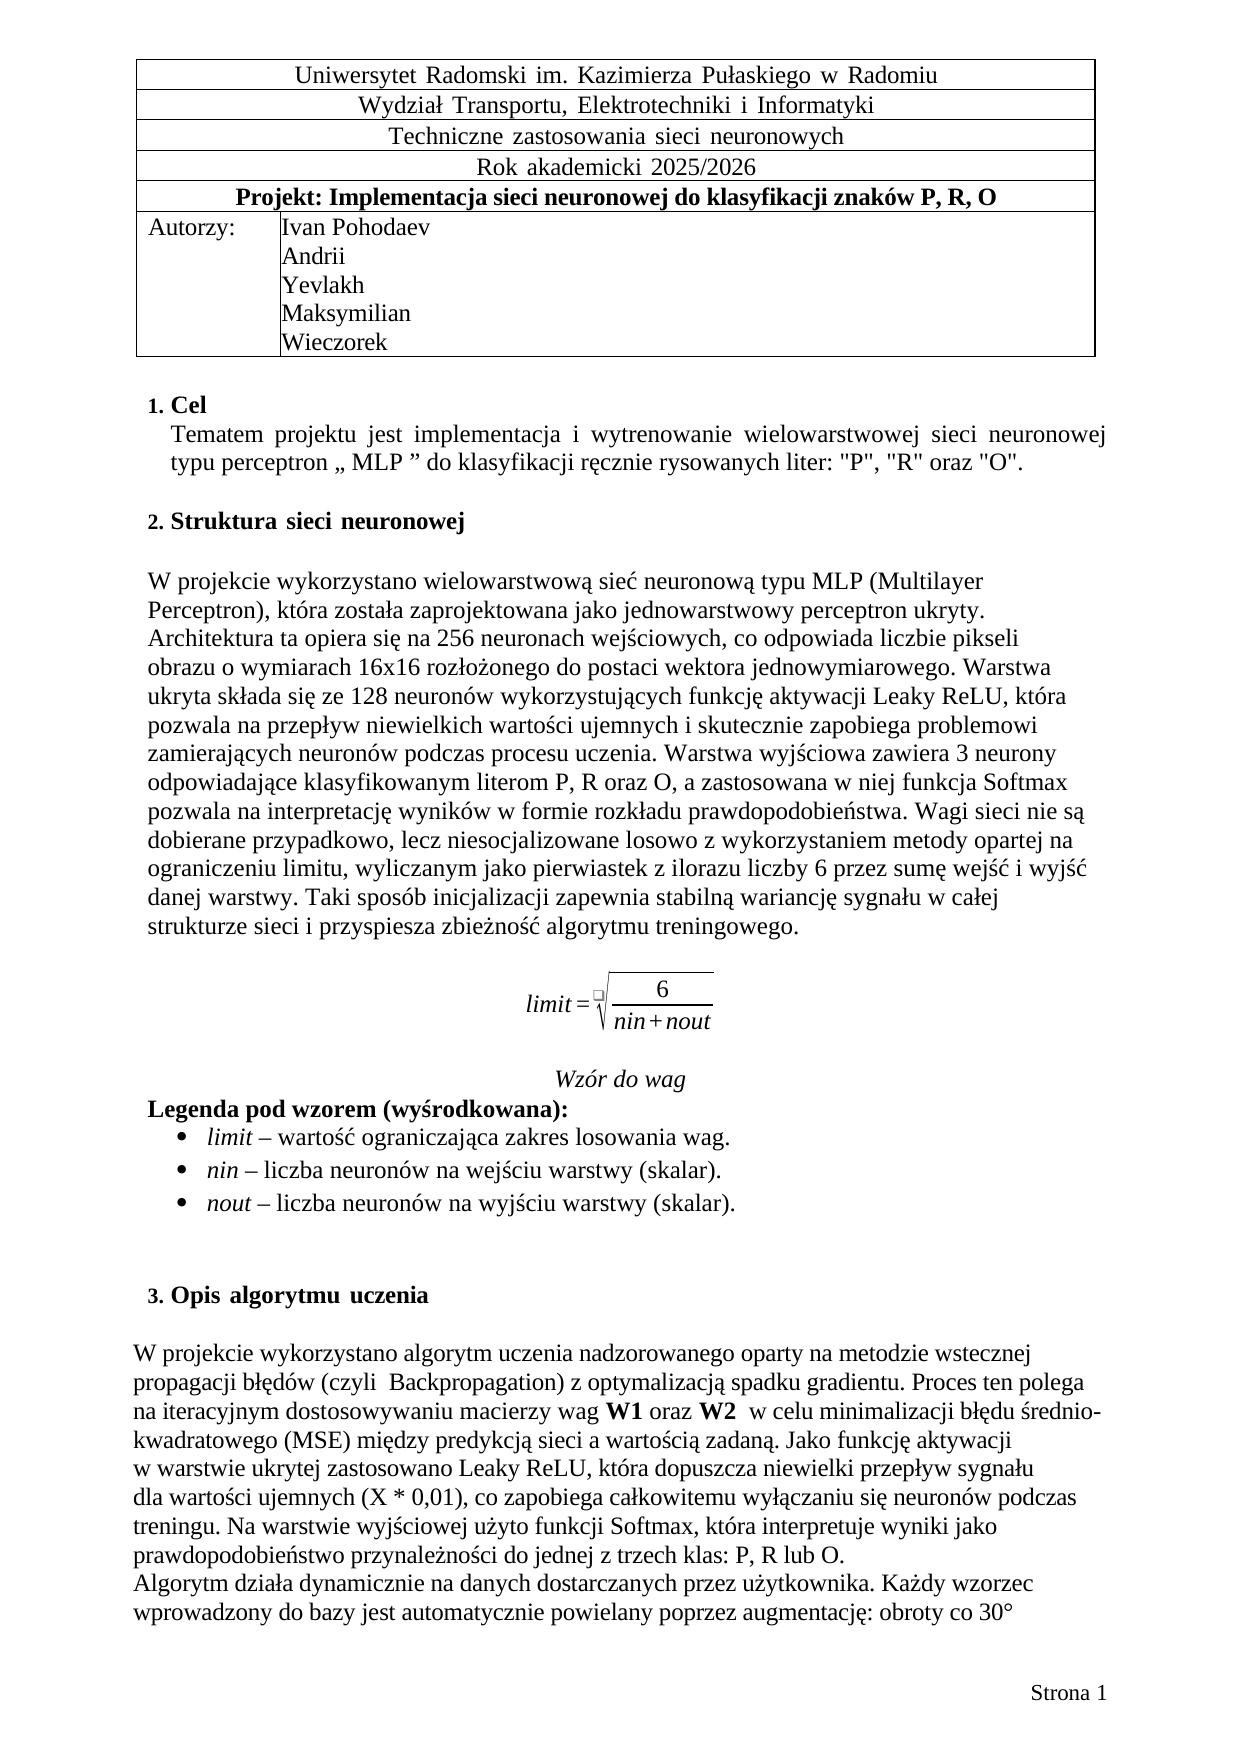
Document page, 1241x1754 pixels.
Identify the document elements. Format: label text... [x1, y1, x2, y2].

list Opis algorytmu uczenia [147, 1280, 1107, 1308]
table_cell Techniczne zastosowania sieci neuronowych [137, 120, 1094, 150]
table_cell Wydział Transportu, Elektrotechniki i Informatyki [137, 90, 1094, 119]
list nout – liczba neuronów na wyjściu warstwy (skalar). [177, 1188, 1107, 1217]
text Wzór do wag [147, 1064, 1093, 1093]
list nin – liczba neuronów na wejściu warstwy (skalar). [177, 1155, 1107, 1184]
text Legenda pod wzorem (wyśrodkowana): [147, 1094, 1093, 1122]
text Algorytm działa dynamicznie na danych dostarczanych przez użytkownika. Każdy wzorzec wprowadzony do bazy jest automatycznie powielany poprzez augmentację: obroty co 30° [133, 1568, 1107, 1626]
list Cel [147, 390, 1107, 419]
text W projekcie wykorzystano algorytm uczenia nadzorowanego oparty na metodzie wstecznej propagacji błędów (czyli Backpropagation) z optymalizacją spadku gradientu. Proces ten polega na iteracyjnym dostosowywaniu macierzy wag W1 oraz W2 w celu minimalizacji błędu średnio-kwadratowego (MSE) między predykcją sieci a wartością zadaną. Jako funkcję aktywacji w warstwie ukrytej zastosowano Leaky ReLU, która dopuszcza niewielki przepływ sygnału dla wartości ujemnych (X * 0,01), co zapobiega całkowitemu wyłączaniu się neuronów podczas treningu. Na warstwie wyjściowej użyto funkcji Softmax, która interpretuje wyniki jako prawdopodobieństwo przynależności do jednej z trzech klas: P, R lub O. [133, 1338, 1107, 1568]
list Tematem projektu jest implementacja i wytrenowanie wielowarstwowej sieci neuronowej typu perceptron „ MLP ” do klasyfikacji ręcznie rysowanych liter: "P", "R" oraz "O". [170, 419, 1107, 476]
list Struktura sieci neuronowej [147, 506, 1107, 535]
table_header Uniwersytet Radomski im. Kazimierza Pułaskiego w Radomiu [137, 60, 1094, 89]
table_cell Projekt: Implementacja sieci neuronowej do klasyfikacji znaków P, R, O [137, 181, 1094, 211]
list limit – wartość ograniczająca zakres losowania wag. [177, 1122, 1107, 1151]
table_cell Rok akademicki 2025/2026 [137, 151, 1094, 180]
table_cell Ivan Pohodaev Andrii Yevlakh Maksymilian Wieczorek [281, 212, 1094, 356]
table_cell Autorzy: [137, 212, 280, 356]
text W projekcie wykorzystano wielowarstwową sieć neuronową typu MLP (Multilayer Perceptron), która została zaprojektowana jako jednowarstwowy perceptron ukryty. Architektura ta opiera się na 256 neuronach wejściowych, co odpowiada liczbie pikseli obrazu o wymiarach 16x16 rozłożonego do postaci wektora jednowymiarowego. Warstwa ukryta składa się ze 128 neuronów wykorzystujących funkcję aktywacji Leaky ReLU, która pozwala na przepływ niewielkich wartości ujemnych i skutecznie zapobiega problemowi zamierających neuronów podczas procesu uczenia. Warstwa wyjściowa zawiera 3 neurony odpowiadające klasyfikowanym literom P, R oraz O, a zastosowana w niej funkcja Softmax pozwala na interpretację wyników w formie rozkładu prawdopodobieństwa. Wagi sieci nie są dobierane przypadkowo, lecz niesocjalizowane losowo z wykorzystaniem metody opartej na ograniczeniu limitu, wyliczanym jako pierwiastek z ilorazu liczby 6 przez sumę wejść i wyjść danej warstwy. Taki sposób inicjalizacji zapewnia stabilną wariancję sygnału w całej strukturze sieci i przyspiesza zbieżność algorytmu treningowego. [147, 566, 1093, 940]
